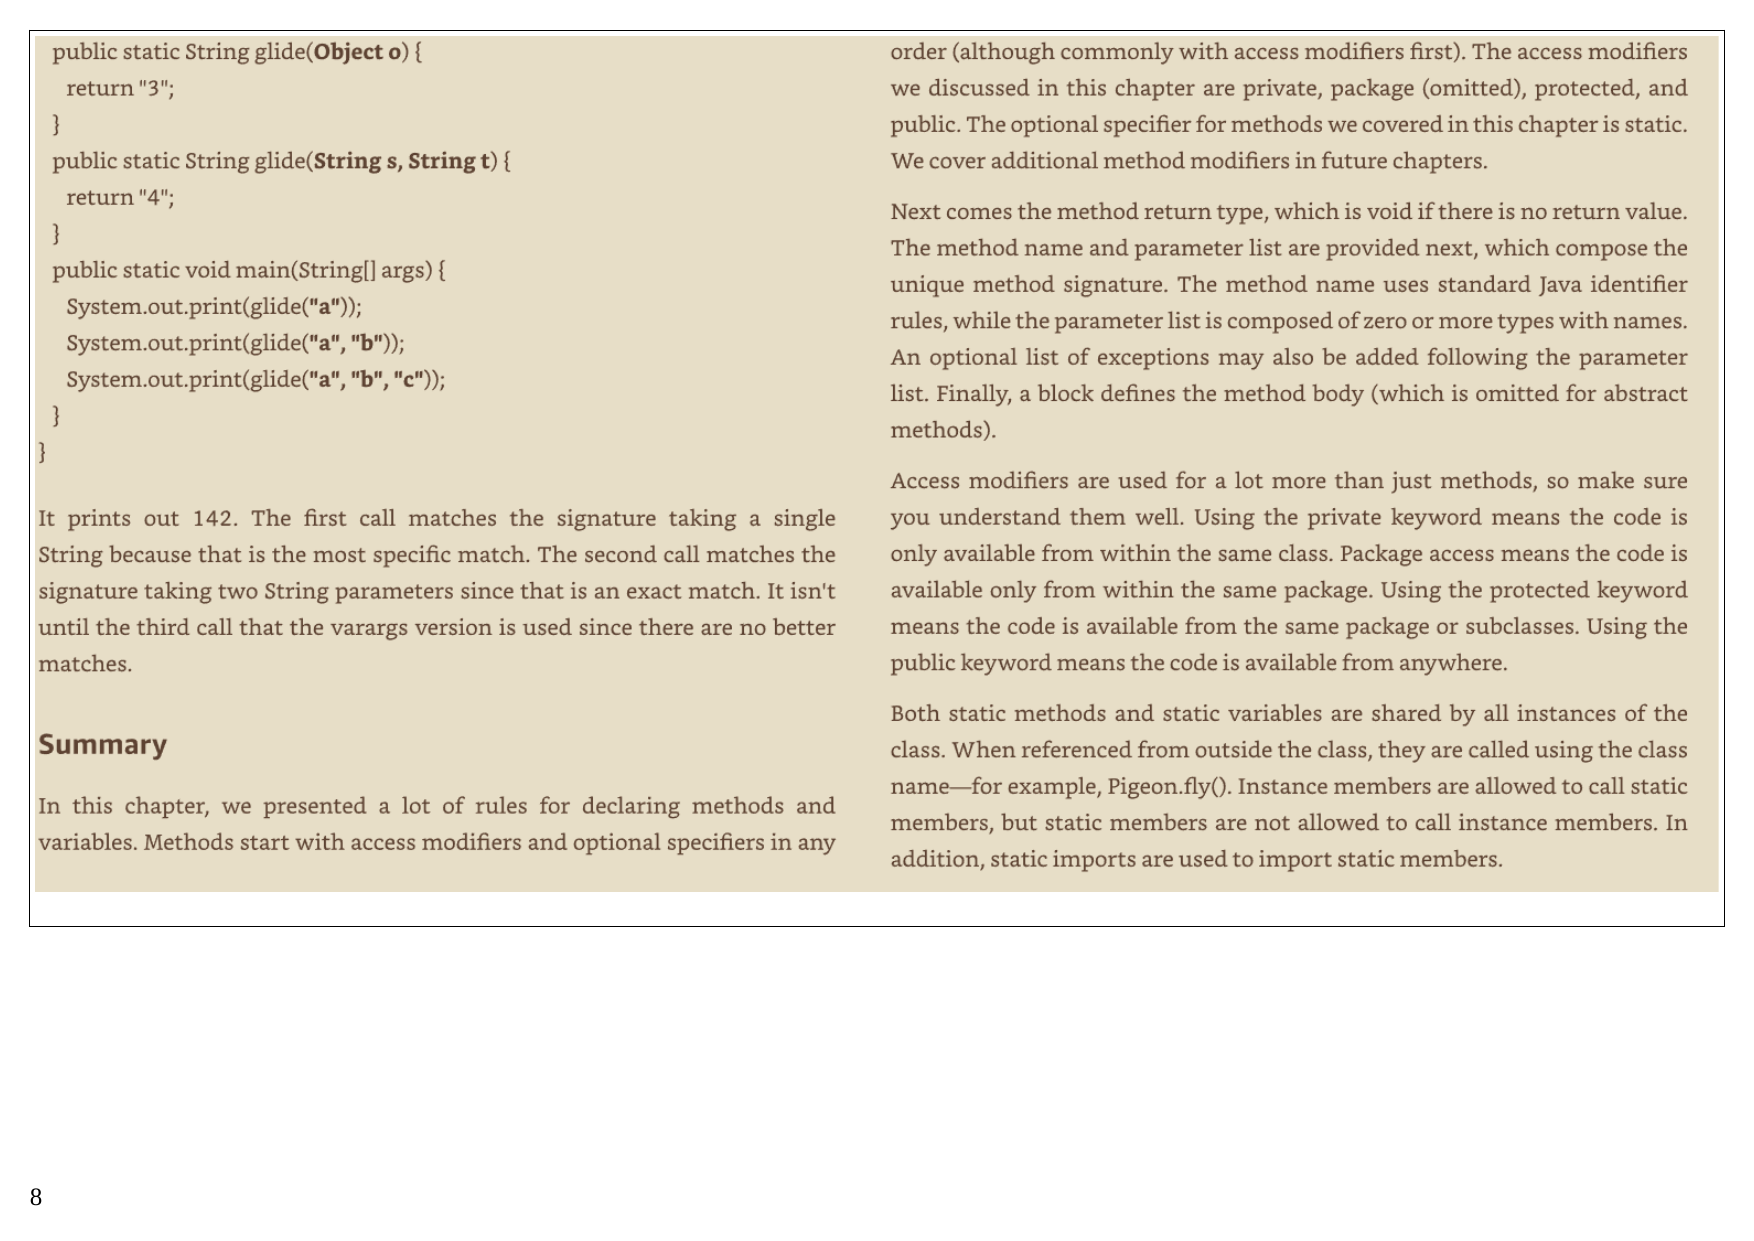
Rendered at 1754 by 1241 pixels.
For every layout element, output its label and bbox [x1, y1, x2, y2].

picture [35, 36, 1719, 892]
table_cell [30, 31, 1724, 926]
